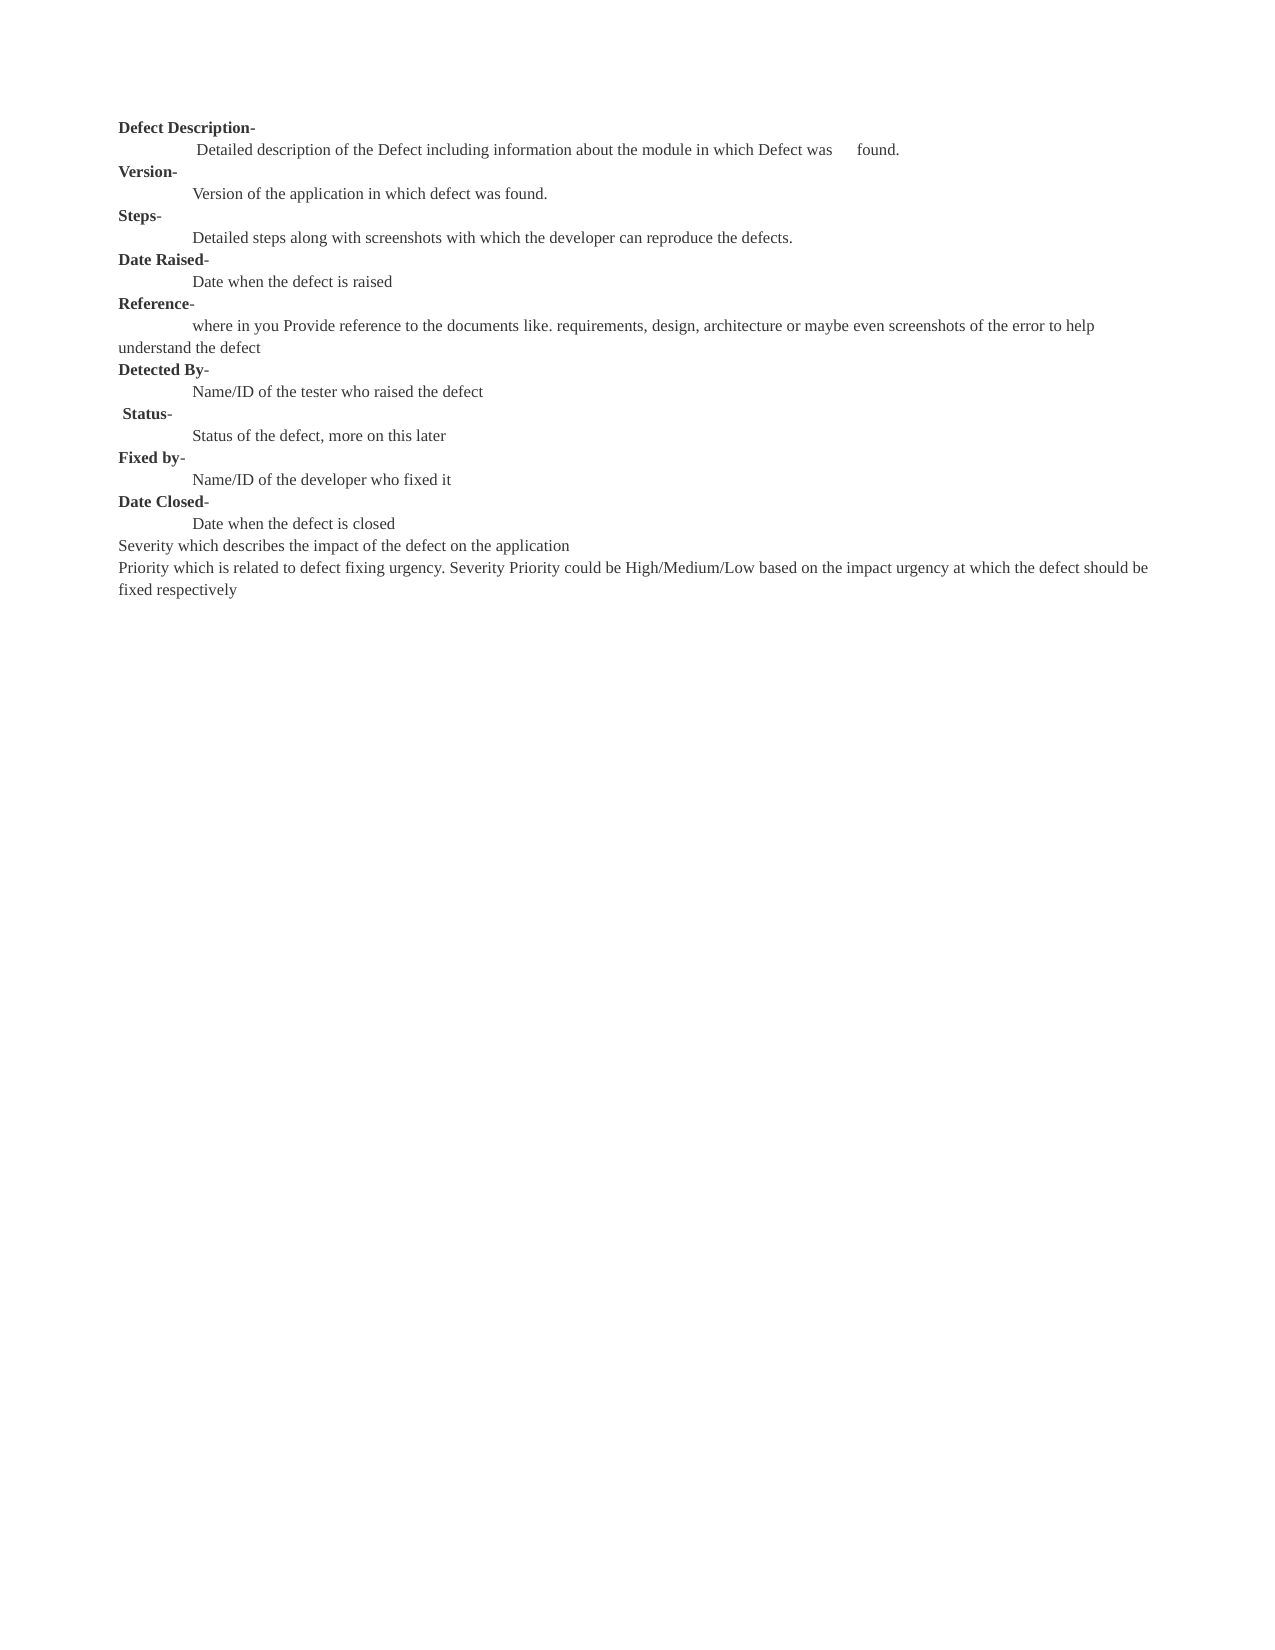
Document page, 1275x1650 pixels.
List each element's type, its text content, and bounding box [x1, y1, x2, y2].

text Fixed by- [118, 448, 1157, 467]
text Date Raised- [118, 250, 1157, 269]
text Date when the defect is raised [118, 272, 1157, 291]
text Status- [118, 404, 1157, 423]
text Detailed steps along with screenshots with which the developer can reproduce the defects. [118, 228, 1157, 247]
text Detected By- [118, 360, 1157, 379]
text Detailed description of the Defect including information about the module in which Defect was found. [118, 140, 1157, 159]
text Date Closed- [118, 492, 1157, 511]
text Priority which is related to defect fixing urgency. Severity Priority could be High/Medium/Low based on the impact urgency at which the defect should be fixed respectively [118, 558, 1157, 599]
text Steps- [118, 206, 1157, 225]
text Status of the defect, more on this later [118, 426, 1157, 445]
text Version of the application in which defect was found. [118, 184, 1157, 203]
text Defect Description- [118, 118, 1157, 137]
text Name/ID of the developer who fixed it [118, 470, 1157, 489]
text Date when the defect is closed [118, 514, 1157, 533]
text Name/ID of the tester who raised the defect [118, 382, 1157, 401]
text Reference- [118, 294, 1157, 313]
text Severity which describes the impact of the defect on the application [118, 536, 1157, 555]
text where in you Provide reference to the documents like. requirements, design, architecture or maybe even screenshots of the error to help understand the defect [118, 316, 1157, 357]
text Version- [118, 162, 1157, 181]
